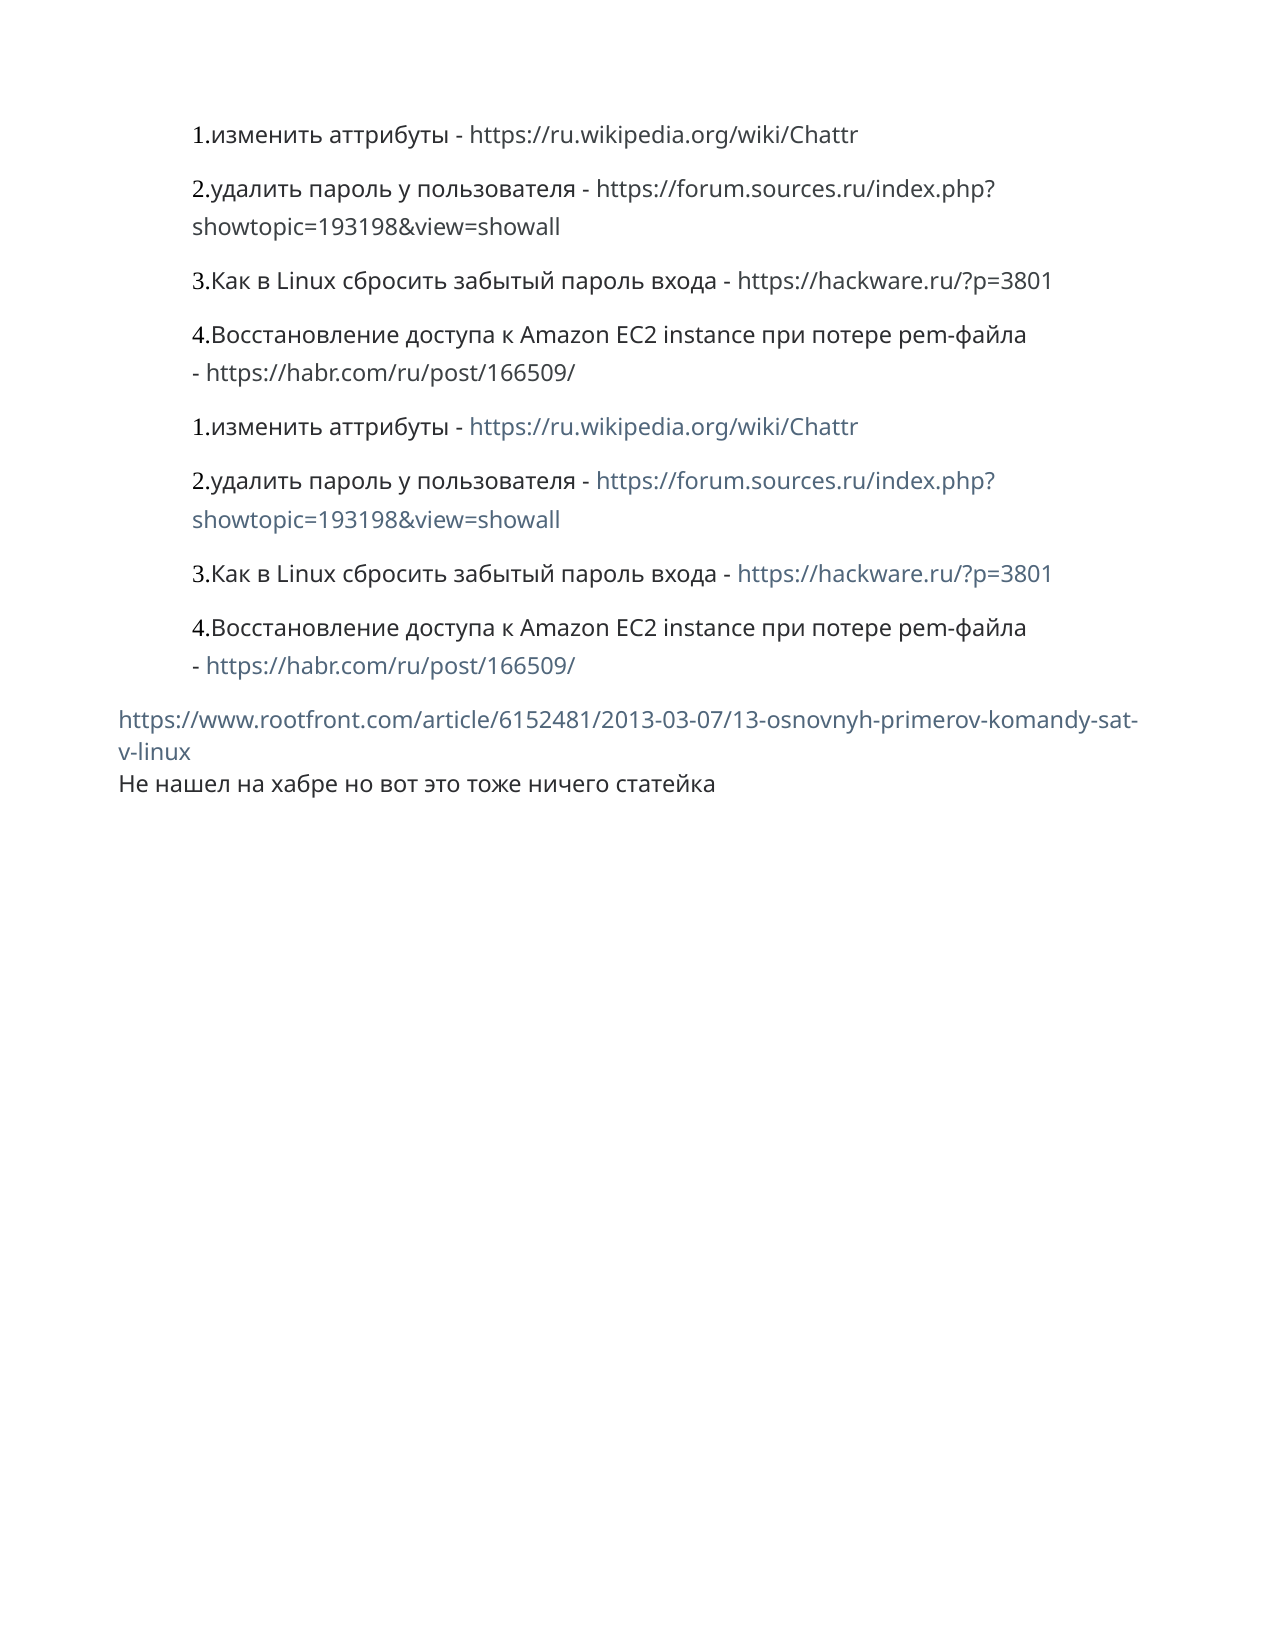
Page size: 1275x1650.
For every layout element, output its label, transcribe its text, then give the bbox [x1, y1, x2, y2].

list изменить аттрибуты - https://ru.wikipedia.org/wiki/Chattr [118, 118, 1157, 150]
list Как в Linux сбросить забытый пароль входа - https://hackware.ru/?p=3801 [118, 264, 1157, 296]
list Восстановление доступа к Amazon EC2 instance при потере pem-файла - https://habr.com/ru/post/166509/ [118, 318, 1157, 389]
text https://www.rootfront.com/article/6152481/2013-03-07/13-osnovnyh-primerov-komandy-sat-v-linux Не нашел на хабре но вот это тоже ничего статейка [118, 703, 1157, 799]
list Как в Linux сбросить забытый пароль входа - https://hackware.ru/?p=3801 [118, 557, 1157, 589]
list Восстановление доступа к Amazon EC2 instance при потере pem-файла - https://habr.com/ru/post/166509/ [118, 611, 1157, 681]
list удалить пароль у пользователя - https://forum.sources.ru/index.php?showtopic=193198&view=showall [118, 172, 1157, 242]
list удалить пароль у пользователя - https://forum.sources.ru/index.php?showtopic=193198&view=showall [118, 464, 1157, 535]
list изменить аттрибуты - https://ru.wikipedia.org/wiki/Chattr [118, 411, 1157, 443]
